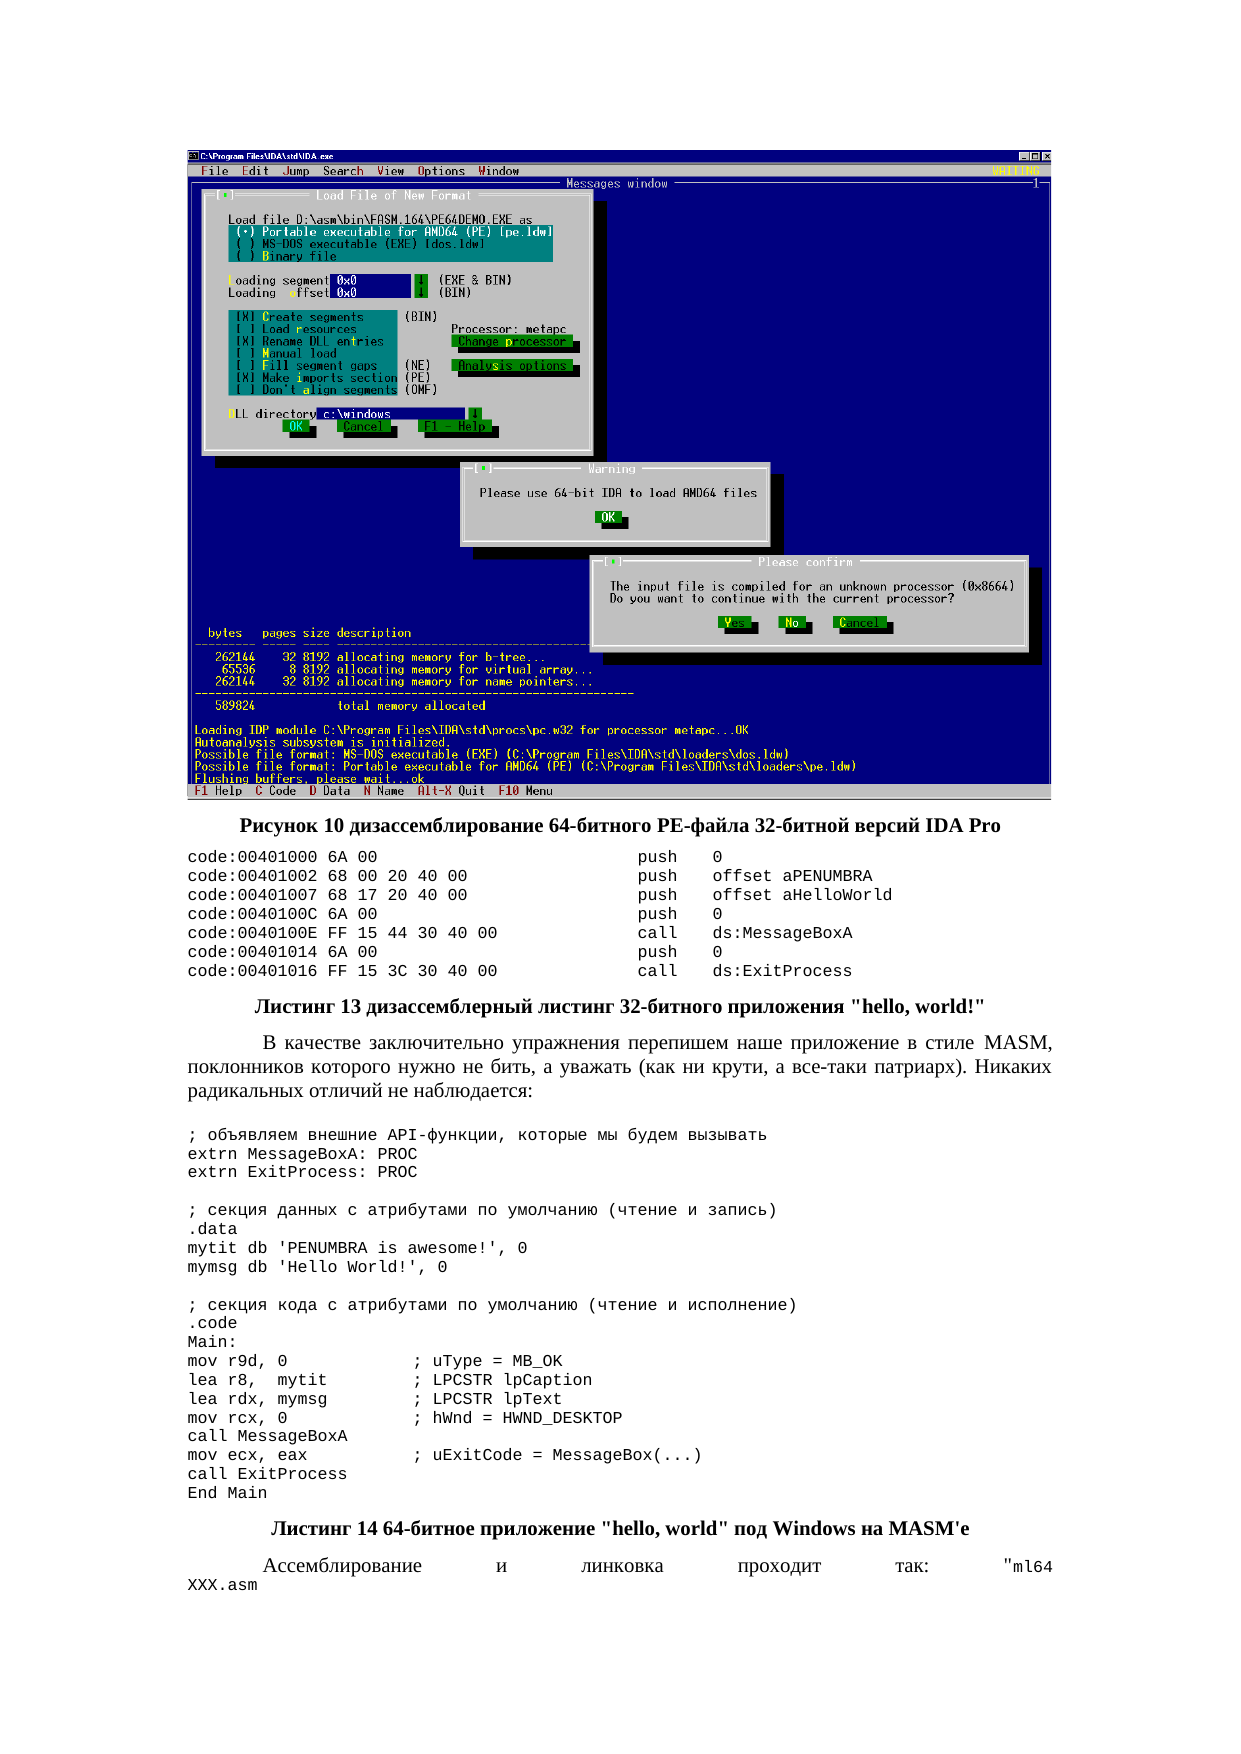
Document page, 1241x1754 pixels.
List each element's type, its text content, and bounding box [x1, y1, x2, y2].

text ; секция данных с атрибутами по умолчанию (чтение и запись) [187, 1202, 1053, 1221]
text mov rcx, 0 ; hWnd = HWND_DESKTOP [187, 1409, 1053, 1428]
text code:0040100C 6A 00 push 0 [187, 906, 1053, 924]
text mytit db 'PENUMBRA is awesome!', 0 [187, 1239, 1053, 1258]
text call ExitProcess [187, 1466, 1053, 1484]
text Листинг 14 64-битное приложение "hello, world" под Windows на MASM'е [187, 1516, 1053, 1540]
text .data [187, 1221, 1053, 1239]
text ; объявляем внешние API-функции, которые мы будем вызывать [187, 1126, 1053, 1145]
text code:00401000 6A 00 push 0 [187, 849, 1053, 868]
text Main: [187, 1334, 1053, 1353]
text End Main [187, 1484, 1053, 1503]
text extrn ExitProcess: PROC [187, 1164, 1053, 1183]
text code:00401014 6A 00 push 0 [187, 943, 1053, 962]
text В качестве заключительно упражнения перепишем наше приложение в стиле MASM, поклонников которого нужно не бить, а уважать (как ни крути, а все-таки патриарх). Никаких радикальных отличий не наблюдается: [187, 1030, 1053, 1102]
text call MessageBoxA [187, 1428, 1053, 1447]
picture [187, 150, 1052, 800]
text mymsg db 'Hello World!', 0 [187, 1258, 1053, 1277]
text Листинг 13 дизассемблерный листинг 32-битного приложения "hello, world!" [187, 993, 1053, 1018]
text Ассемблирование и линковка проходит так: "ml64 XXX.asm [187, 1552, 1053, 1596]
text mov ecx, eax ; uExitCode = MessageBox(...) [187, 1447, 1053, 1466]
text code:00401002 68 00 20 40 00 push offset aPENUMBRA [187, 868, 1053, 887]
text code:0040100E FF 15 44 30 40 00 call ds:MessageBoxA [187, 924, 1053, 943]
text mov r9d, 0 ; uType = MB_OK [187, 1353, 1053, 1371]
text lea rdx, mymsg ; LPCSTR lpText [187, 1390, 1053, 1409]
text Рисунок 10 дизассемблирование 64-битного PE-файла 32-битной версий IDA Pro [187, 812, 1053, 837]
text ; секция кода с атрибутами по умолчанию (чтение и исполнение) [187, 1296, 1053, 1315]
text lea r8, mytit ; LPCSTR lpCaption [187, 1371, 1053, 1390]
text .code [187, 1315, 1053, 1334]
text extrn MessageBoxA: PROC [187, 1145, 1053, 1164]
text code:00401007 68 17 20 40 00 push offset aHelloWorld [187, 887, 1053, 906]
text code:00401016 FF 15 3C 30 40 00 call ds:ExitProcess [187, 962, 1053, 981]
